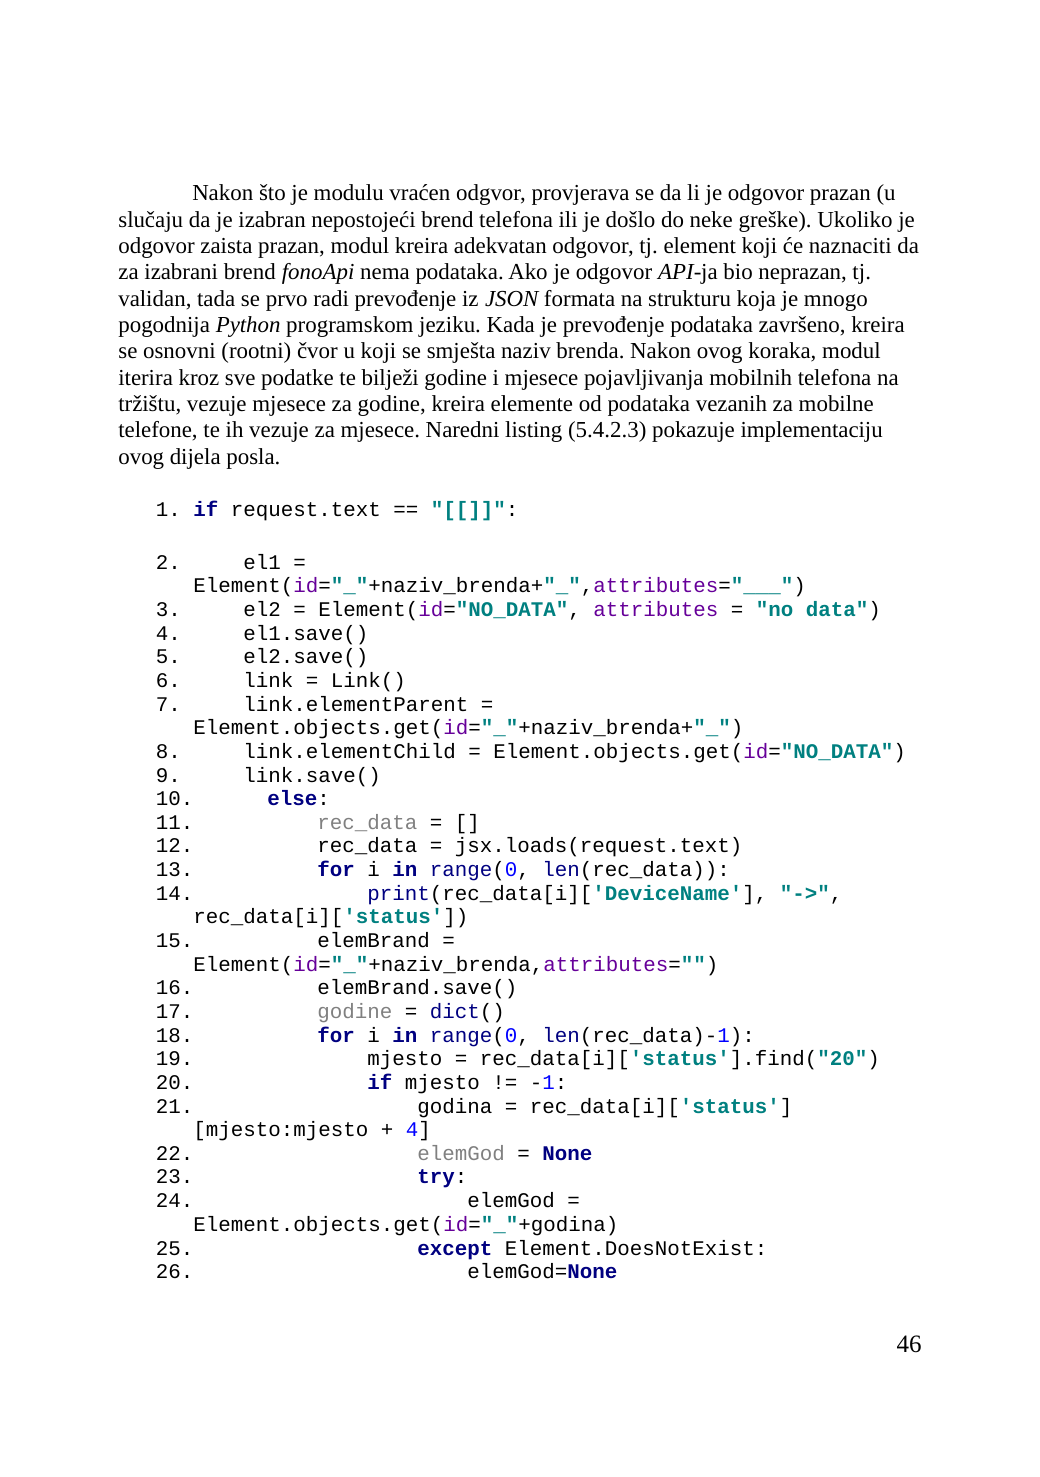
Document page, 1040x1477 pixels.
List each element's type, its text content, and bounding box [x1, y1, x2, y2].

list rec_data = [] [156, 812, 921, 836]
list if mjesto != -1: [156, 1072, 921, 1096]
list elemGod = None [156, 1143, 921, 1167]
list el1.save() [156, 623, 921, 646]
list elemBrand.save() [156, 977, 921, 1001]
text Nakon što je modulu vraćen odgvor, provjerava se da li je odgovor prazan (u slučaju da je izabran nepostojeći brend telefona ili je došlo do neke greške). Ukoliko je odgovor zaista prazan, modul kreira adekvatan odgovor, tj. element koji će naznaciti da za izabrani brend fonoApi nema podataka. Ako je odgovor API-ja bio neprazan, tj. validan, tada se prvo radi prevođenje iz JSON formata na strukturu koja je mnogo pogodnija Python programskom jeziku. Kada je prevođenje podataka završeno, kreira se osnovni (rootni) čvor u koji se smješta naziv brenda. Nakon ovog koraka, modul iterira kroz sve podatke te bilježi godine i mjesece pojavljivanja mobilnih telefona na tržištu, vezuje mjesece za godine, kreira elemente od podataka vezanih za mobilne telefone, te ih vezuje za mjesece. Naredni listing (5.4.2.3) pokazuje implementaciju ovog dijela posla. [118, 177, 921, 469]
list godine = dict() [156, 1001, 921, 1025]
list elemBrand = Element(id="_"+naziv_brenda,attributes="") [156, 930, 921, 977]
list except Element.DoesNotExist: [156, 1237, 921, 1261]
list if request.text == "[[]]": [156, 499, 921, 522]
list elemGod=None [156, 1261, 921, 1285]
list for i in range(0, len(rec_data)): [156, 859, 921, 883]
list rec_data = jsx.loads(request.text) [156, 836, 921, 859]
list mjesto = rec_data[i]['status'].find("20") [156, 1048, 921, 1072]
list el2.save() [156, 646, 921, 670]
list elemGod = Element.objects.get(id="_"+godina) [156, 1190, 921, 1237]
list link = Link() [156, 670, 921, 694]
list link.elementChild = Element.objects.get(id="NO_DATA") [156, 741, 921, 764]
list el2 = Element(id="NO_DATA", attributes = "no data") [156, 599, 921, 623]
list link.save() [156, 764, 921, 788]
list print(rec_data[i]['DeviceName'], "->", rec_data[i]['status']) [156, 883, 921, 930]
list try: [156, 1167, 921, 1190]
list link.elementParent = Element.objects.get(id="_"+naziv_brenda+"_") [156, 694, 921, 741]
list else: [156, 788, 921, 812]
list godina = rec_data[i]['status'][mjesto:mjesto + 4] [156, 1096, 921, 1143]
list for i in range(0, len(rec_data)-1): [156, 1025, 921, 1048]
list el1 = Element(id="_"+naziv_brenda+"_",attributes="___") [156, 552, 921, 599]
